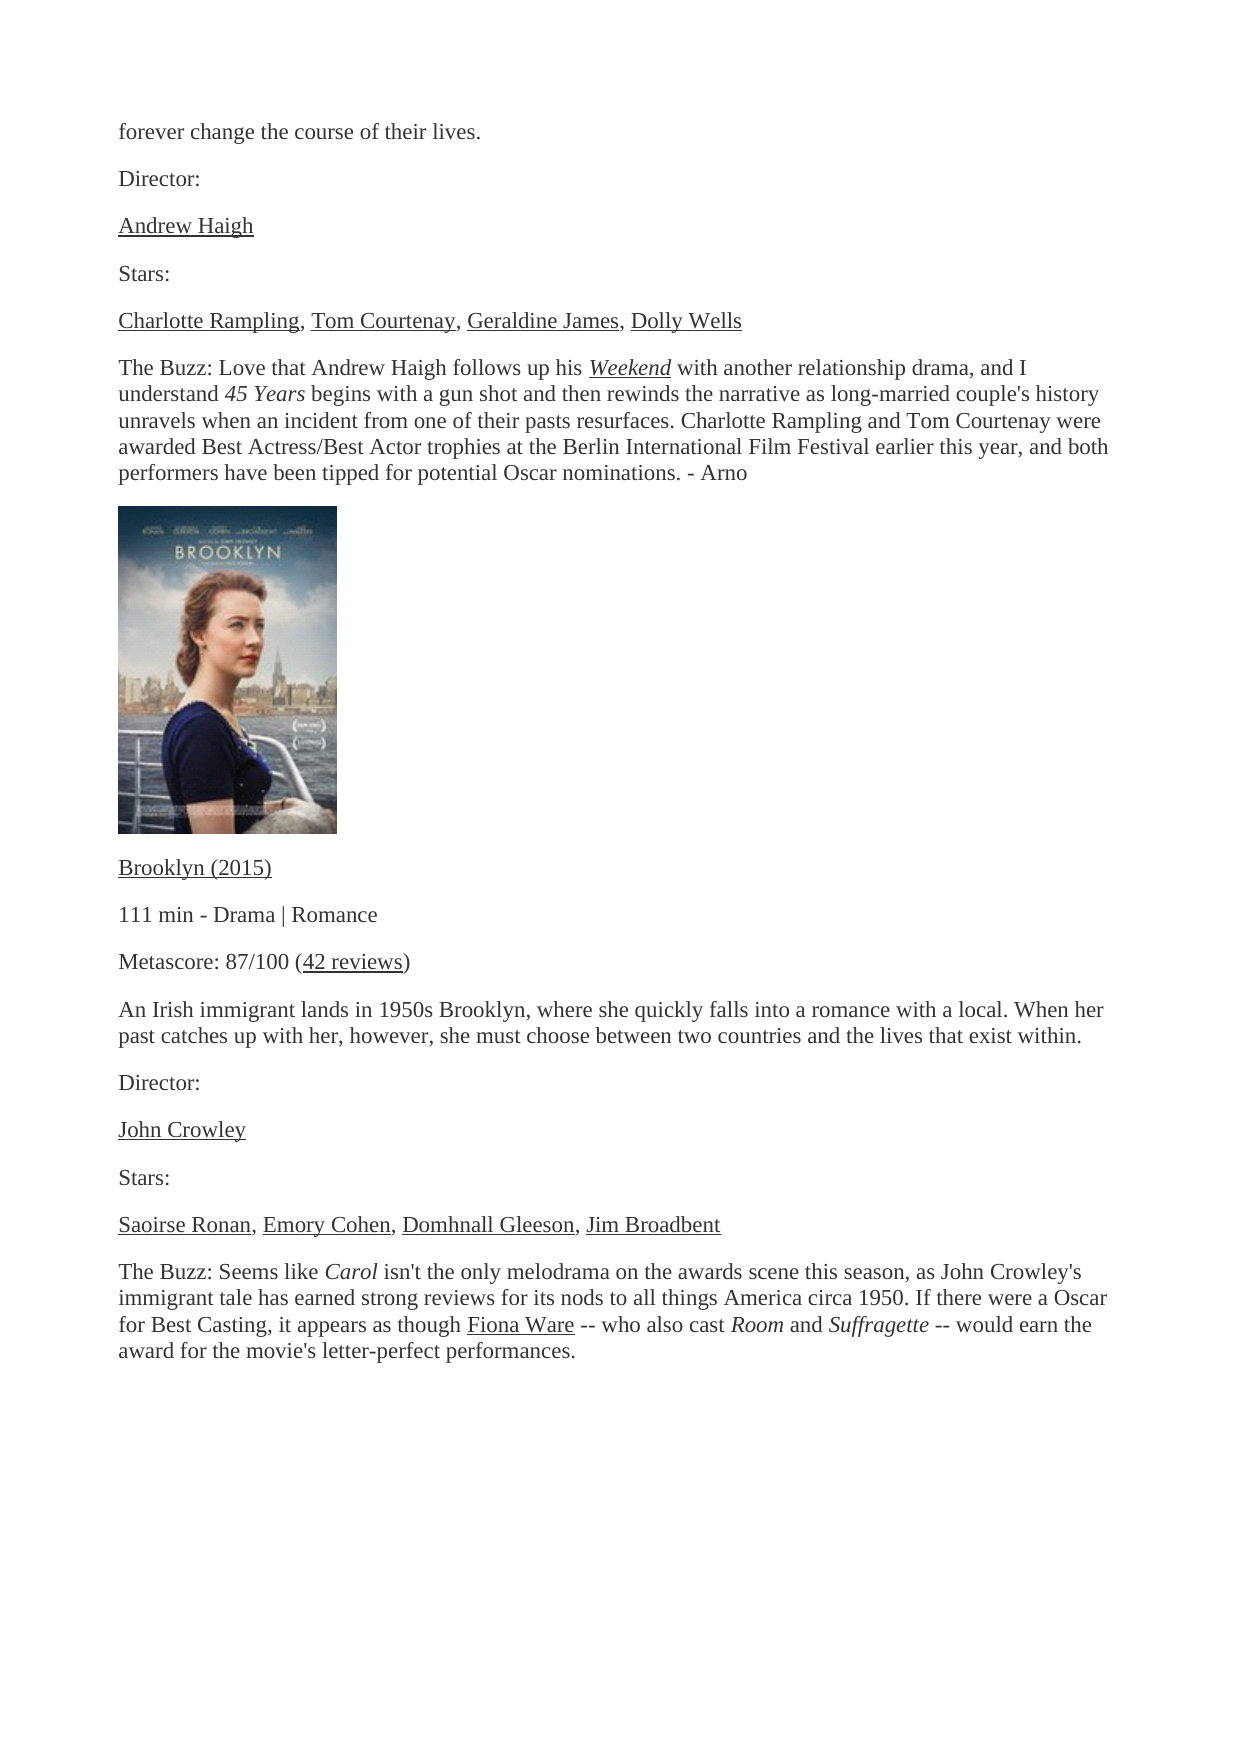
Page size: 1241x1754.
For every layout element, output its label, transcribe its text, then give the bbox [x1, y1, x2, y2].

text Director: [118, 165, 1122, 192]
text Director: [118, 1069, 1122, 1096]
text The Buzz: Love that Andrew Haigh follows up his Weekend with another relationship drama, and I understand 45 Years begins with a gun shot and then rewinds the narrative as long-married couple's history unravels when an incident from one of their pasts resurfaces. Charlotte Rampling and Tom Courtenay were awarded Best Actress/Best Actor trophies at the Berlin International Film Festival earlier this year, and both performers have been tipped for potential Oscar nominations. - Arno [118, 354, 1122, 486]
text Brooklyn (2015) [118, 854, 1122, 880]
text Stars: [118, 1163, 1122, 1190]
text Andrew Haigh [118, 212, 1122, 239]
text forever change the course of their lives. [118, 118, 1122, 144]
text Charlotte Rampling, Tom Courtenay, Geraldine James, Dolly Wells [118, 307, 1122, 333]
text An Irish immigrant lands in 1950s Brooklyn, where she quickly falls into a romance with a local. When her past catches up with her, however, she must choose between two countries and the lives that exist within. [118, 996, 1122, 1048]
text John Crowley [118, 1116, 1122, 1143]
text The Buzz: Seems like Carol isn't the only melodrama on the awards scene this season, as John Crowley's immigrant tale has earned strong reviews for its nods to all things America circa 1950. If there were a Oscar for Best Casting, it appears as though Fiona Ware -- who also cast Room and Suffragette -- would earn the award for the movie's letter-perfect performances. [118, 1258, 1122, 1363]
text Saoirse Ronan, Emory Cohen, Domhnall Gleeson, Jim Broadbent [118, 1211, 1122, 1237]
text Stars: [118, 260, 1122, 286]
text 111 min - Drama | Romance [118, 901, 1122, 928]
text Metascore: 87/100 (42 reviews) [118, 948, 1122, 975]
